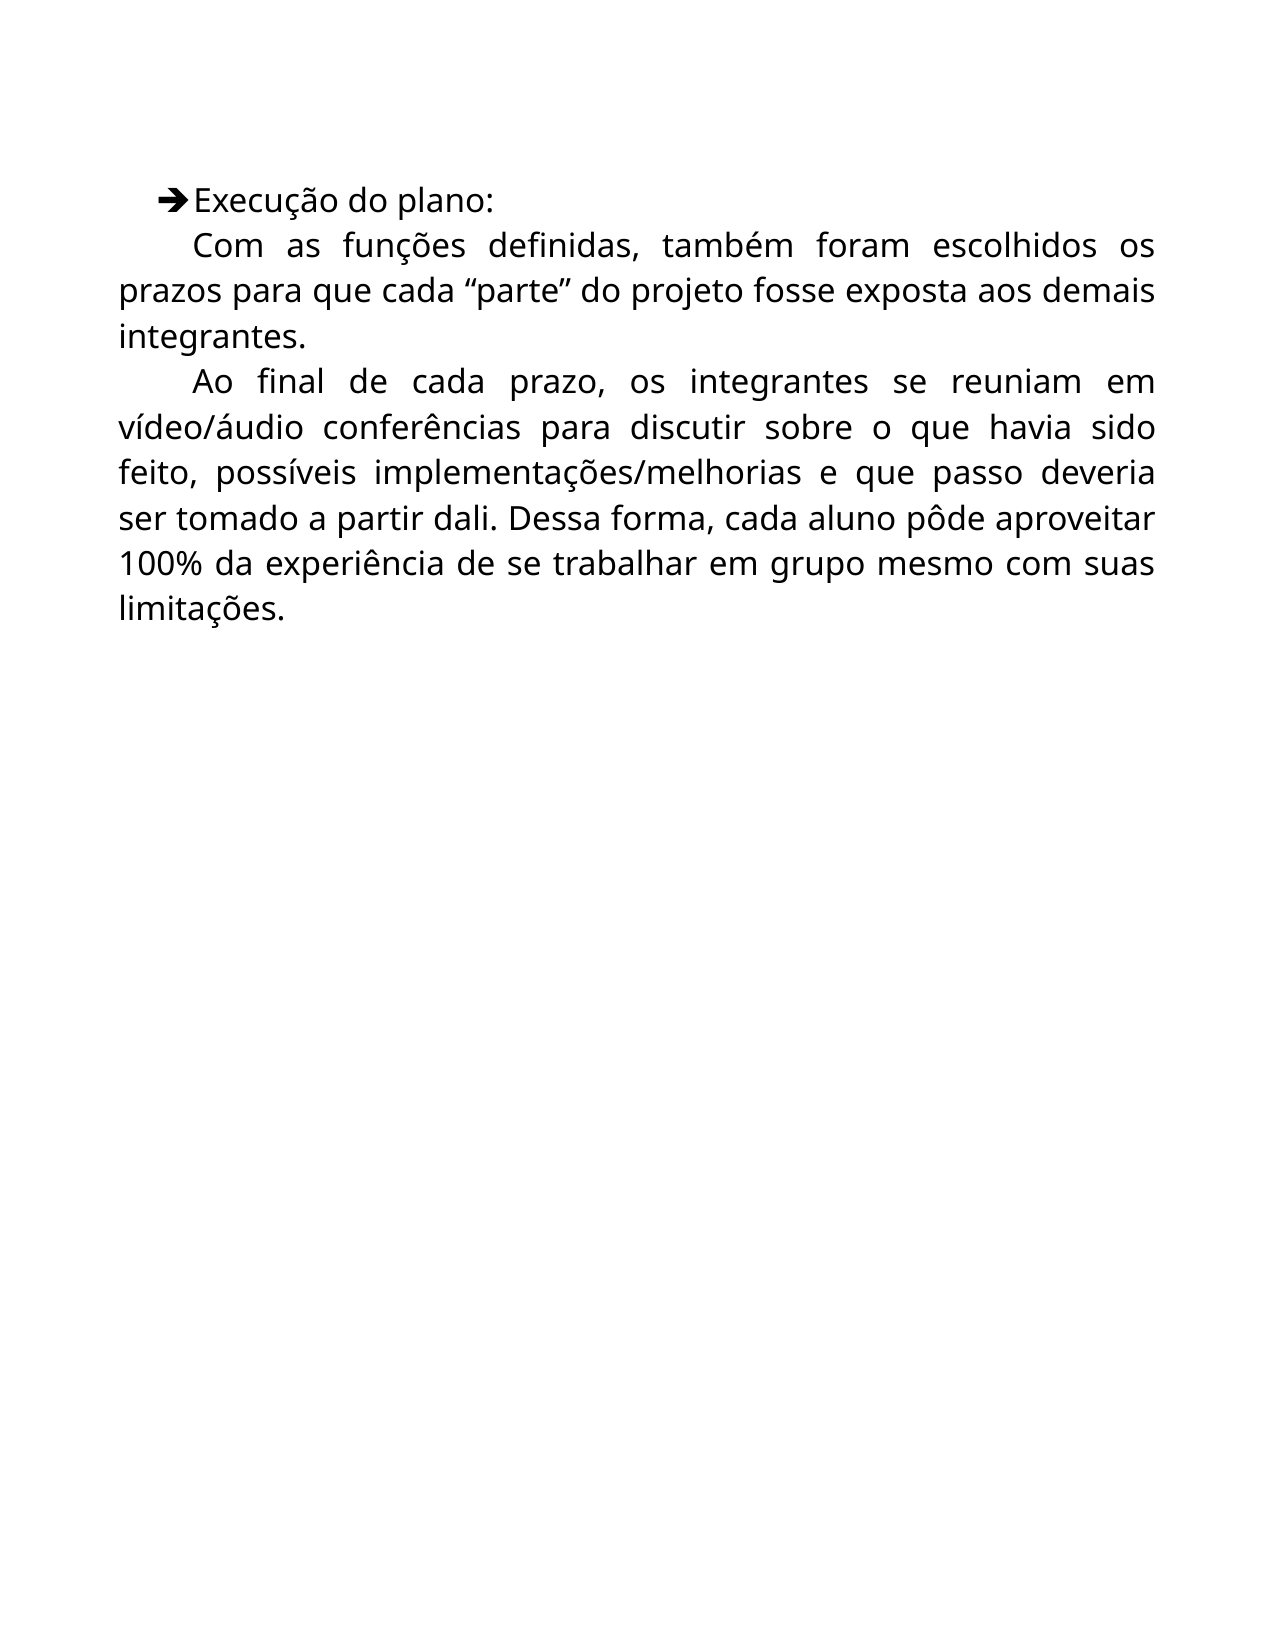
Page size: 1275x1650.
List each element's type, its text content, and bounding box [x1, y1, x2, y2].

text Com as funções definidas, também foram escolhidos os prazos para que cada “parte” do projeto fosse exposta aos demais integrantes. [118, 222, 1157, 358]
text Ao final de cada prazo, os integrantes se reuniam em vídeo/áudio conferências para discutir sobre o que havia sido feito, possíveis implementações/melhorias e que passo deveria ser tomado a partir dali. Dessa forma, cada aluno pôde aproveitar 100% da experiência de se trabalhar em grupo mesmo com suas limitações. [118, 358, 1157, 631]
list Execução do plano: [156, 176, 1157, 222]
